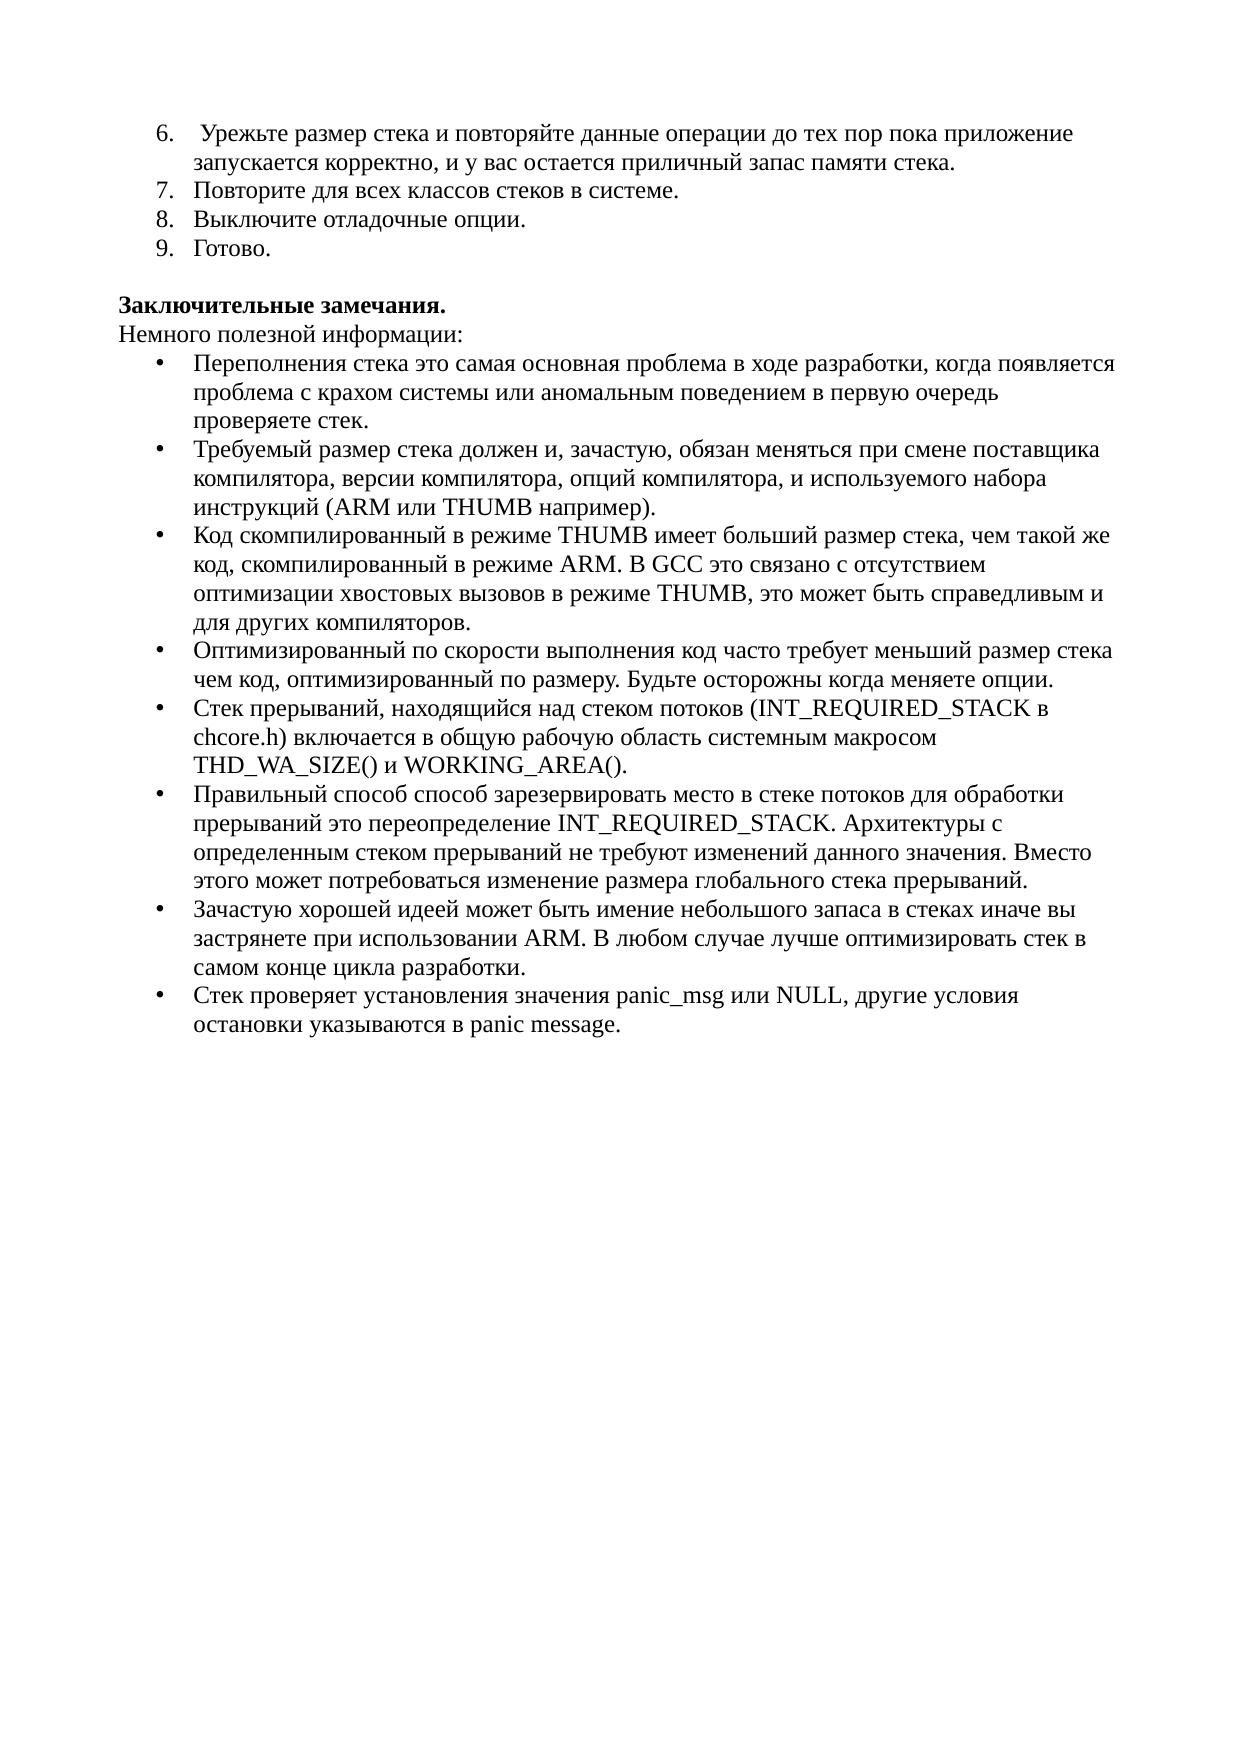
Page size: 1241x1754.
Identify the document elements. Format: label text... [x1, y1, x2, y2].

text Заключительные замечания. [118, 291, 1122, 319]
list Готово. [156, 233, 1122, 262]
list Оптимизированный по скорости выполнения код часто требует меньший размер стека чем код, оптимизированный по размеру. Будьте осторожны когда меняете опции. [156, 636, 1122, 693]
text Немного полезной информации: [118, 319, 1122, 348]
list Стек проверяет установления значения panic_msg или NULL, другие условия остановки указываются в panic message. [156, 981, 1122, 1038]
list Стек прерываний, находящийся над стеком потоков (INT_REQUIRED_STACK в chcore.h) включается в общую рабочую область системным макросом THD_WA_SIZE() и WORKING_AREA(). [156, 693, 1122, 779]
list Переполнения стека это самая основная проблема в ходе разработки, когда появляется проблема с крахом системы или аномальным поведением в первую очередь проверяете стек. [156, 348, 1122, 434]
list Код скомпилированный в режиме THUMB имеет больший размер стека, чем такой же код, скомпилированный в режиме ARM. В GCC это связано с отсутствием оптимизации хвостовых вызовов в режиме THUMB, это может быть справедливым и для других компиляторов. [156, 521, 1122, 636]
list Урежьте размер стека и повторяйте данные операции до тех пор пока приложение запускается корректно, и у вас остается приличный запас памяти стека. [156, 118, 1122, 176]
list Выключите отладочные опции. [156, 204, 1122, 233]
list Зачастую хорошей идеей может быть имение небольшого запаса в стеках иначе вы застрянете при использовании ARM. В любом случае лучше оптимизировать стек в самом конце цикла разработки. [156, 894, 1122, 981]
list Повторите для всех классов стеков в системе. [156, 176, 1122, 204]
list Правильный способ способ зарезервировать место в стеке потоков для обработки прерываний это переопределение INT_REQUIRED_STACK. Архитектуры с определенным стеком прерываний не требуют изменений данного значения. Вместо этого может потребоваться изменение размера глобального стека прерываний. [156, 779, 1122, 894]
list Требуемый размер стека должен и, зачастую, обязан меняться при смене поставщика компилятора, версии компилятора, опций компилятора, и используемого набора инструкций (ARM или THUMB например). [156, 434, 1122, 521]
